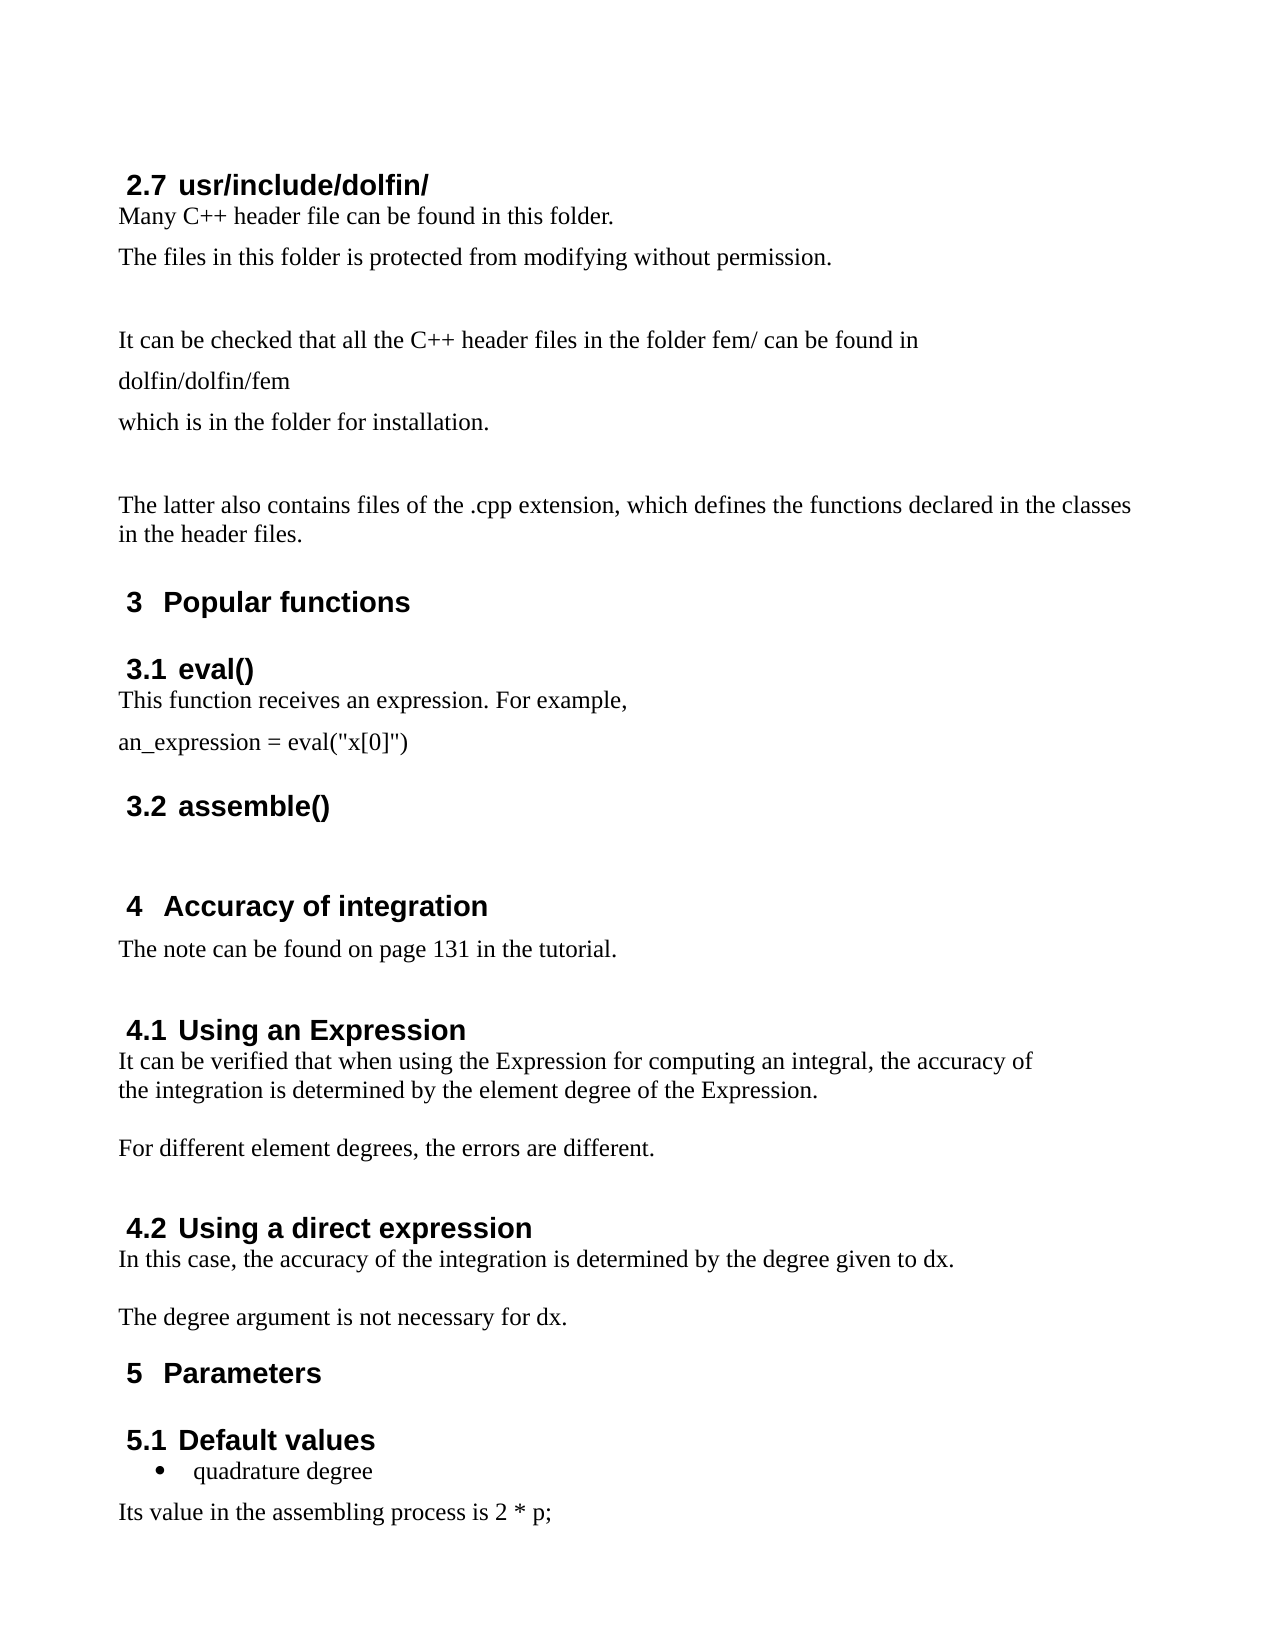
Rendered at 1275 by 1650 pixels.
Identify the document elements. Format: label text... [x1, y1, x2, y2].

text The latter also contains files of the .cpp extension, which defines the functions declared in the classes in the header files. [118, 490, 1157, 547]
text dolfin/dolfin/fem [118, 366, 1157, 395]
text an_expression = eval("x[0]") [118, 727, 1157, 755]
text which is in the folder for installation. [118, 407, 1157, 436]
text This function receives an expression. For example, [118, 685, 1157, 714]
subtitle Using a direct expression [118, 1211, 1157, 1244]
subtitle usr/include/dolfin/ [118, 168, 1157, 201]
subtitle Accuracy of integration [118, 888, 1157, 922]
text It can be verified that when using the Expression for computing an integral, the accuracy of the integration is determined by the element degree of the Expression. [118, 1046, 1069, 1104]
text The degree argument is not necessary for dx. [118, 1302, 1069, 1331]
subtitle Default values [118, 1423, 1157, 1456]
text The files in this folder is protected from modifying without permission. [118, 242, 1157, 271]
subtitle eval() [118, 652, 1157, 685]
subtitle Parameters [118, 1356, 1157, 1389]
text In this case, the accuracy of the integration is determined by the degree given to dx. [118, 1244, 1069, 1273]
text For different element degrees, the errors are different. [118, 1133, 1069, 1161]
text It can be checked that all the C++ header files in the folder fem/ can be found in [118, 325, 1157, 354]
subtitle Using an Expression [118, 1013, 1157, 1046]
subtitle assemble() [118, 789, 1157, 822]
text Its value in the assembling process is 2 * p; [118, 1497, 1157, 1526]
text Many C++ header file can be found in this folder. [118, 201, 1157, 230]
subtitle Popular functions [118, 585, 1157, 618]
text The note can be found on page 131 in the tutorial. [118, 934, 1069, 963]
list quadrature degree [156, 1456, 1157, 1485]
